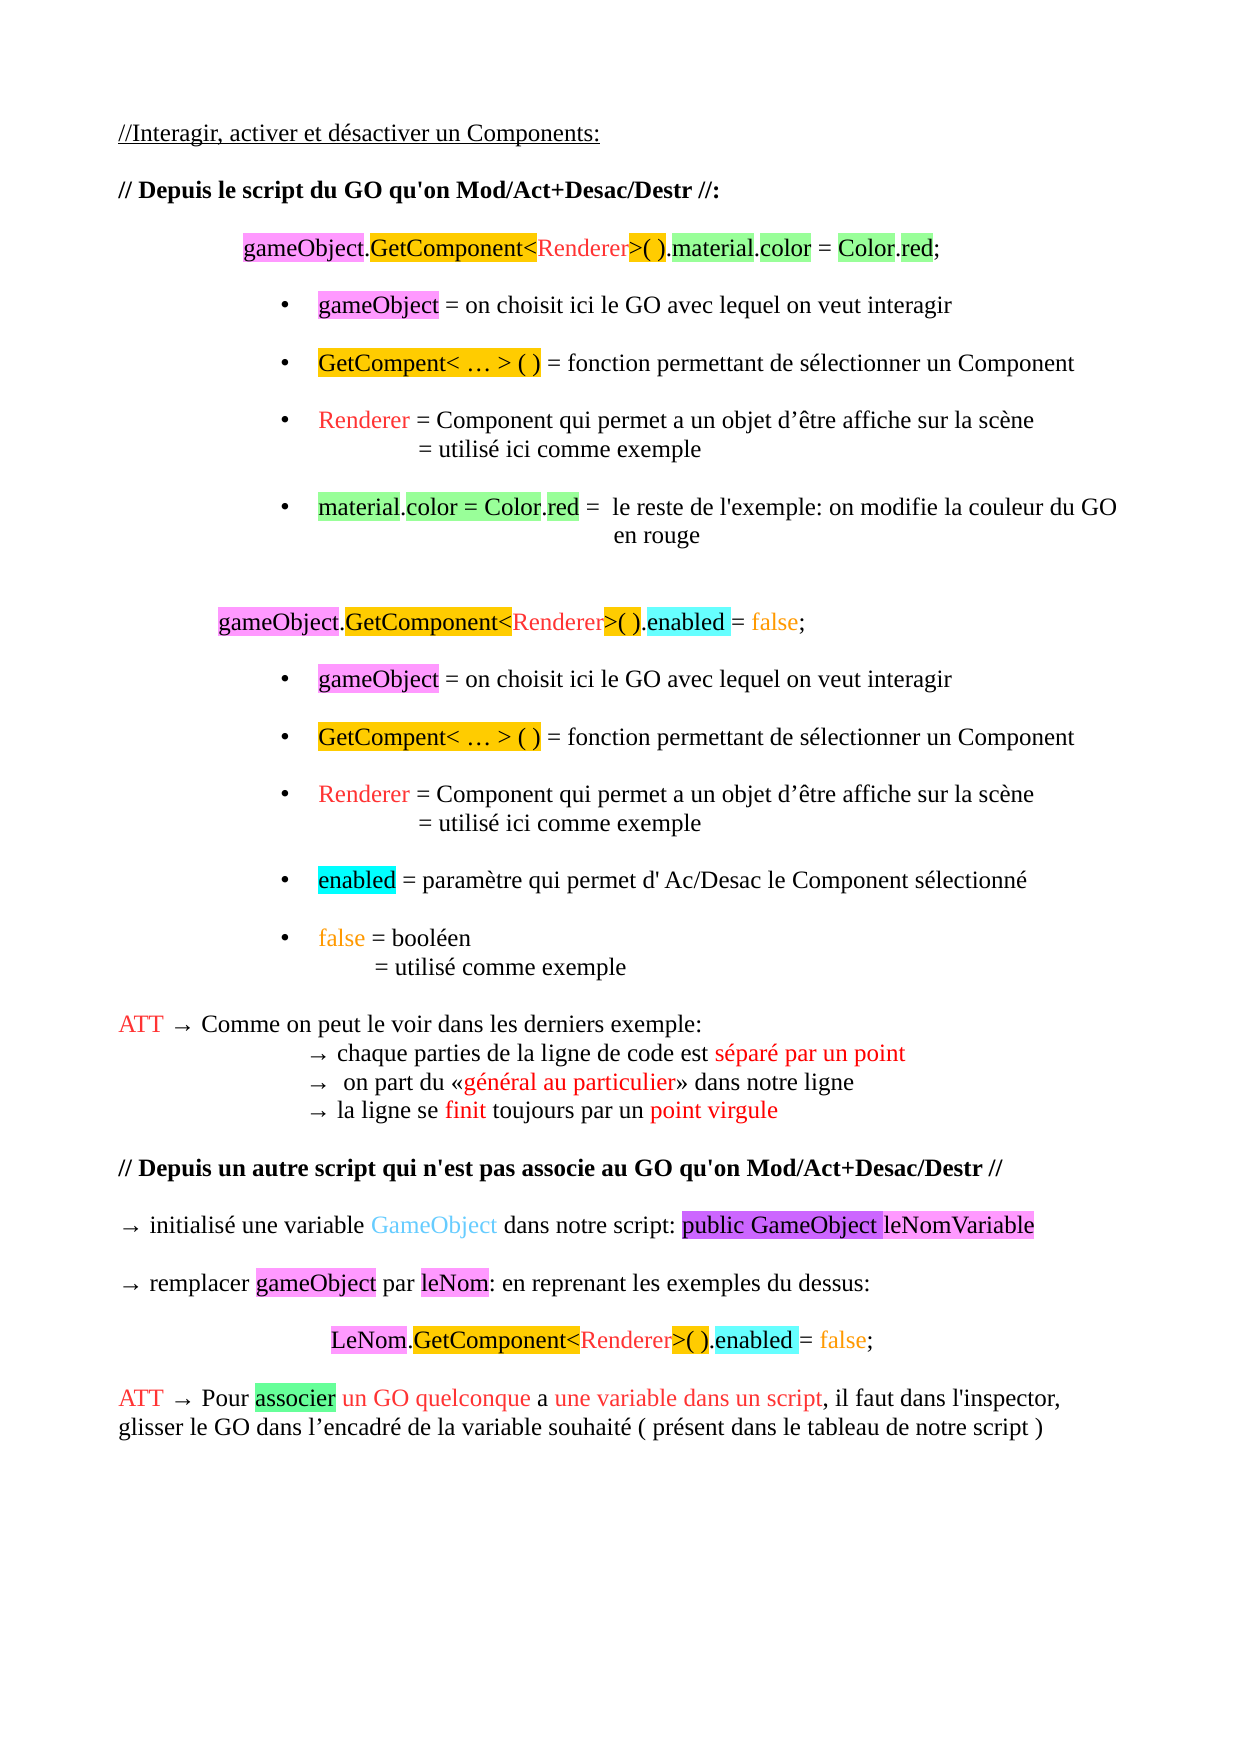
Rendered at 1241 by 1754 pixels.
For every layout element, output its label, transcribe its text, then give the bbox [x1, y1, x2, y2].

list = utilisé comme exemple [281, 952, 1122, 981]
list enabled = paramètre qui permet d' Ac/Desac le Component sélectionné [281, 866, 1122, 894]
list = utilisé ici comme exemple [281, 808, 1122, 837]
text LeNom.GetComponent<Renderer>( ).enabled = false; [118, 1326, 1122, 1354]
list material.color = Color.red = le reste de l'exemple: on modifie la couleur du GO > en rouge [281, 492, 1122, 549]
list gameObject = on choisit ici le GO avec lequel on veut interagir [281, 291, 1122, 319]
text ATT → Pour associer un GO quelconque a une variable dans un script, il faut dans l'inspector, glisser le GO dans l’encadré de la variable souhaité ( présent dans le tableau de notre script ) [118, 1383, 1122, 1441]
text ATT → Comme on peut le voir dans les derniers exemple: [118, 1009, 1122, 1038]
text //Interagir, activer et désactiver un Components: [118, 118, 1122, 147]
text → initialisé une variable GameObject dans notre script: public GameObject leNomVariable [118, 1211, 1122, 1239]
text → la ligne se finit toujours par un point virgule [118, 1096, 1122, 1124]
list GetCompent< … > ( ) = fonction permettant de sélectionner un Component [281, 348, 1122, 377]
list false = booléen [281, 923, 1122, 952]
text // Depuis le script du GO qu'on Mod/Act+Desac/Destr //: [118, 176, 1122, 204]
list Renderer = Component qui permet a un objet d’être affiche sur la scène [281, 406, 1122, 434]
text → on part du «général au particulier» dans notre ligne [118, 1067, 1122, 1096]
text → chaque parties de la ligne de code est séparé par un point [118, 1038, 1122, 1067]
text // Depuis un autre script qui n'est pas associe au GO qu'on Mod/Act+Desac/Destr // [118, 1153, 1122, 1182]
text → remplacer gameObject par leNom: en reprenant les exemples du dessus: [118, 1268, 1122, 1297]
list gameObject = on choisit ici le GO avec lequel on veut interagir [281, 664, 1122, 693]
text gameObject.GetComponent<Renderer>( ).enabled = false; [118, 607, 1122, 636]
text gameObject.GetComponent<Renderer>( ).material.color = Color.red; [118, 233, 1122, 262]
list = utilisé ici comme exemple [281, 434, 1122, 463]
list Renderer = Component qui permet a un objet d’être affiche sur la scène [281, 779, 1122, 808]
list GetCompent< … > ( ) = fonction permettant de sélectionner un Component [281, 722, 1122, 751]
